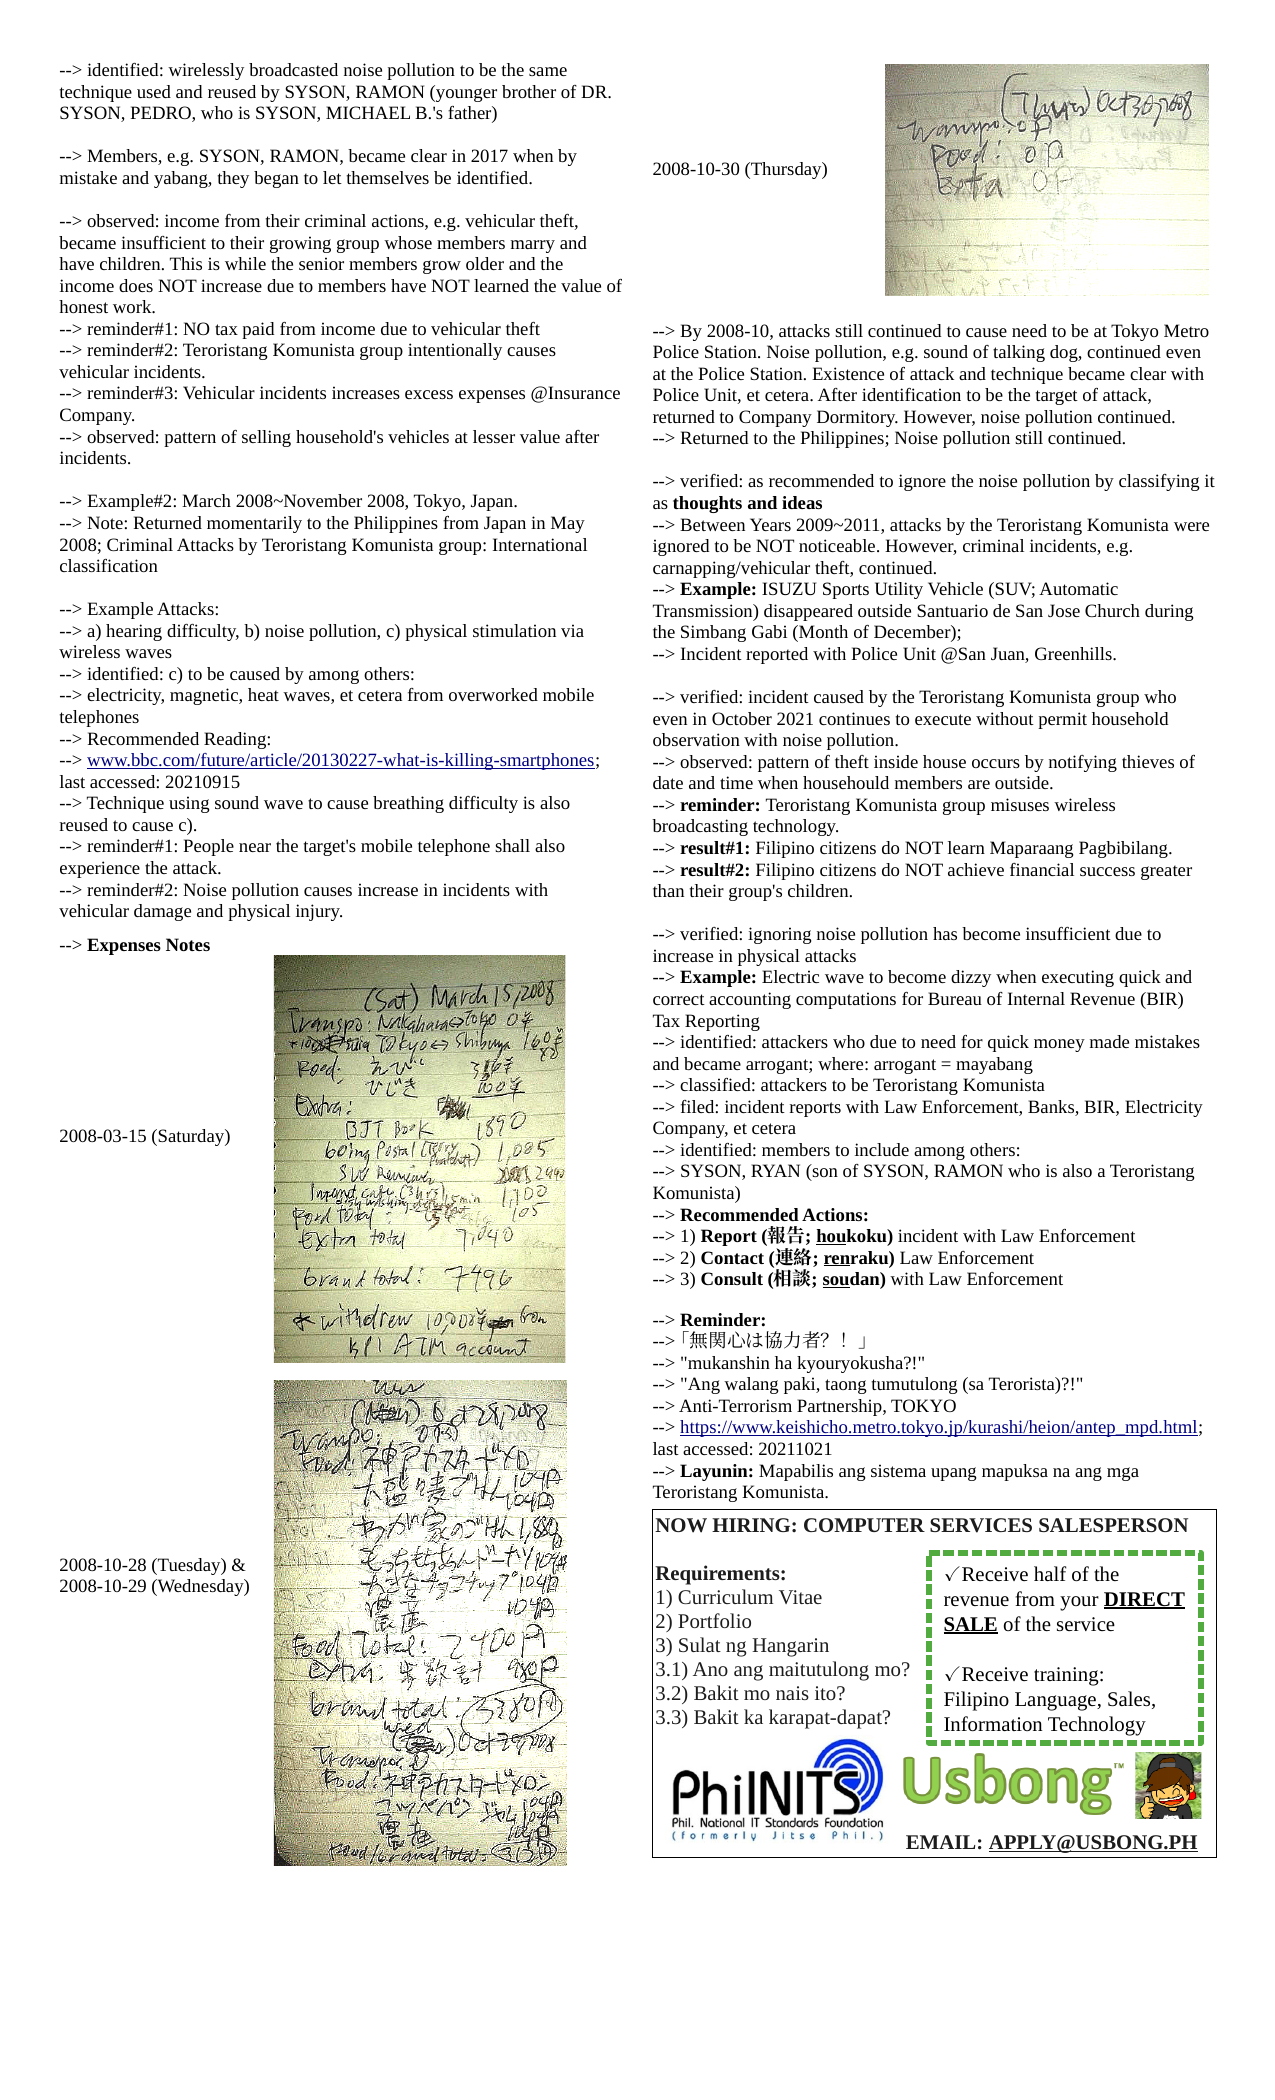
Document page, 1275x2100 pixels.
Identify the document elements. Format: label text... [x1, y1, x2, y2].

picture [1135, 1752, 1202, 1819]
text --> reminder#1: NO tax paid from income due to vehicular theft [59, 318, 623, 339]
text --> Example#2: March 2008~November 2008, Tokyo, Japan. [59, 490, 623, 512]
table_header NOW HIRING: COMPUTER SERVICES SALESPERSON Requirements: 1) Curriculum Vitae 2) Portfolio 3) Sulat ng Hangarin 3.1) Ano ang maitutulong mo? 3.2) Bakit mo nais ito? 3.3) Bakit ka karapat-dapat? EMAIL: APPLY@USBONG.PH [653, 1510, 1216, 1857]
subtitle [566, 1125, 623, 1147]
text --> reminder#3: Vehicular incidents increases excess expenses @Insurance Company. [59, 382, 623, 426]
text --> Note: Returned momentarily to the Philippines from Japan in May 2008; Criminal Attacks by Teroristang Komunista group: International classification [59, 512, 623, 577]
subtitle 2008-03-15 (Saturday) [59, 1125, 273, 1147]
subtitle 2008-10-28 (Tuesday) & 2008-10-29 (Wednesday) [59, 1554, 273, 1597]
picture [665, 1735, 890, 1844]
text 2008-10-30 (Thursday) [652, 158, 885, 180]
text --> Example Attacks: --> a) hearing difficulty, b) noise pollution, c) physical stimulation via wireless waves --> identified: c) to be caused by among others: --> electricity, magnetic, heat waves, et cetera from overworked mobile telephones --> Recommended Reading: --> www.bbc.com/future/article/20130227-what-is-killing-smartphones; last accessed: 20210915 --> Technique using sound wave to cause breathing difficulty is also reused to cause c). --> reminder#1: People near the target's mobile telephone shall also experience the attack. --> reminder#2: Noise pollution causes increase in incidents with vehicular damage and physical injury. [59, 577, 623, 922]
text --> observed: pattern of selling household's vehicles at lesser value after incidents. [59, 426, 623, 469]
subtitle --> Expenses Notes [59, 934, 623, 956]
subtitle [567, 1554, 623, 1597]
subtitle --> By 2008-10, attacks still continued to cause need to be at Tokyo Metro Police Station. Noise pollution, e.g. sound of talking dog, continued even at the Police Station. Existence of attack and technique became clear with Police Unit, et cetera. After identification to be the target of attack, returned to Company Dormitory. However, noise pollution continued. --> Returned to the Philippines; Noise pollution still continued. --> verified: as recommended to ignore the noise pollution by classifying it as thoughts and ideas --> Between Years 2009~2011, attacks by the Teroristang Komunista were ignored to be NOT noticeable. However, criminal incidents, e.g. carnapping/vehicular theft, continued. --> Example: ISUZU Sports Utility Vehicle (SUV; Automatic Transmission) disappeared outside Santuario de San Jose Church during the Simbang Gabi (Month of December); --> Incident reported with Police Unit @San Juan, Greenhills. --> verified: incident caused by the Teroristang Komunista group who even in October 2021 continues to execute without permit household observation with noise pollution. --> observed: pattern of theft inside house occurs by notifying thieves of date and time when househould members are outside. --> reminder: Teroristang Komunista group misuses wireless broadcasting technology. --> result#1: Filipino citizens do NOT learn Maparaang Pagbibilang. --> result#2: Filipino citizens do NOT achieve financial success greater than their group's children. --> verified: ignoring noise pollution has become insufficient due to increase in physical attacks --> Example: Electric wave to become dizzy when executing quick and correct accounting computations for Bureau of Internal Revenue (BIR) Tax Reporting --> identified: attackers who due to need for quick money made mistakes and became arrogant; where: arrogant = mayabang --> classified: attackers to be Teroristang Komunista --> filed: incident reports with Law Enforcement, Banks, BIR, Electricity Company, et cetera --> identified: members to include among others: --> SYSON, RYAN (son of SYSON, RAMON who is also a Teroristang Komunista) --> Recommended Actions: --> 1) Report (報告; houkoku) incident with Law Enforcement --> 2) Contact (連絡; renraku) Law Enforcement --> 3) Consult (相談; soudan) with Law Enforcement [652, 319, 1216, 1290]
subtitle --> Reminder: --> ｢無関心は協力者？！｣ --> "mukanshin ha kyouryokusha?!" --> "Ang walang paki, taong tumutulong (sa Terorista)?!" --> Anti-Terrorism Partnership, TOKYO --> https://www.keishicho.metro.tokyo.jp/kurashi/heion/antep_mpd.html; last accessed: 20211021 --> Layunin: Mapabilis ang sistema upang mapuksa na ang mga Teroristang Komunista. [652, 1308, 1216, 1503]
text --> observed: income from their criminal actions, e.g. vehicular theft, became insufficient to their growing group whose members marry and have children. This is while the senior members grow older and the income does NOT increase due to members have NOT learned the value of honest work. [59, 210, 623, 318]
text --> Members, e.g. SYSON, RAMON, became clear in 2017 when by mistake and yabang, they began to let themselves be identified. [59, 145, 623, 188]
text --> reminder#2: Teroristang Komunista group intentionally causes vehicular incidents. [59, 339, 623, 382]
picture [903, 1753, 1124, 1815]
text --> identified: wirelessly broadcasted noise pollution to be the same technique used and reused by SYSON, RAMON (younger brother of DR. SYSON, PEDRO, who is SYSON, MICHAEL B.'s father) [59, 59, 623, 124]
